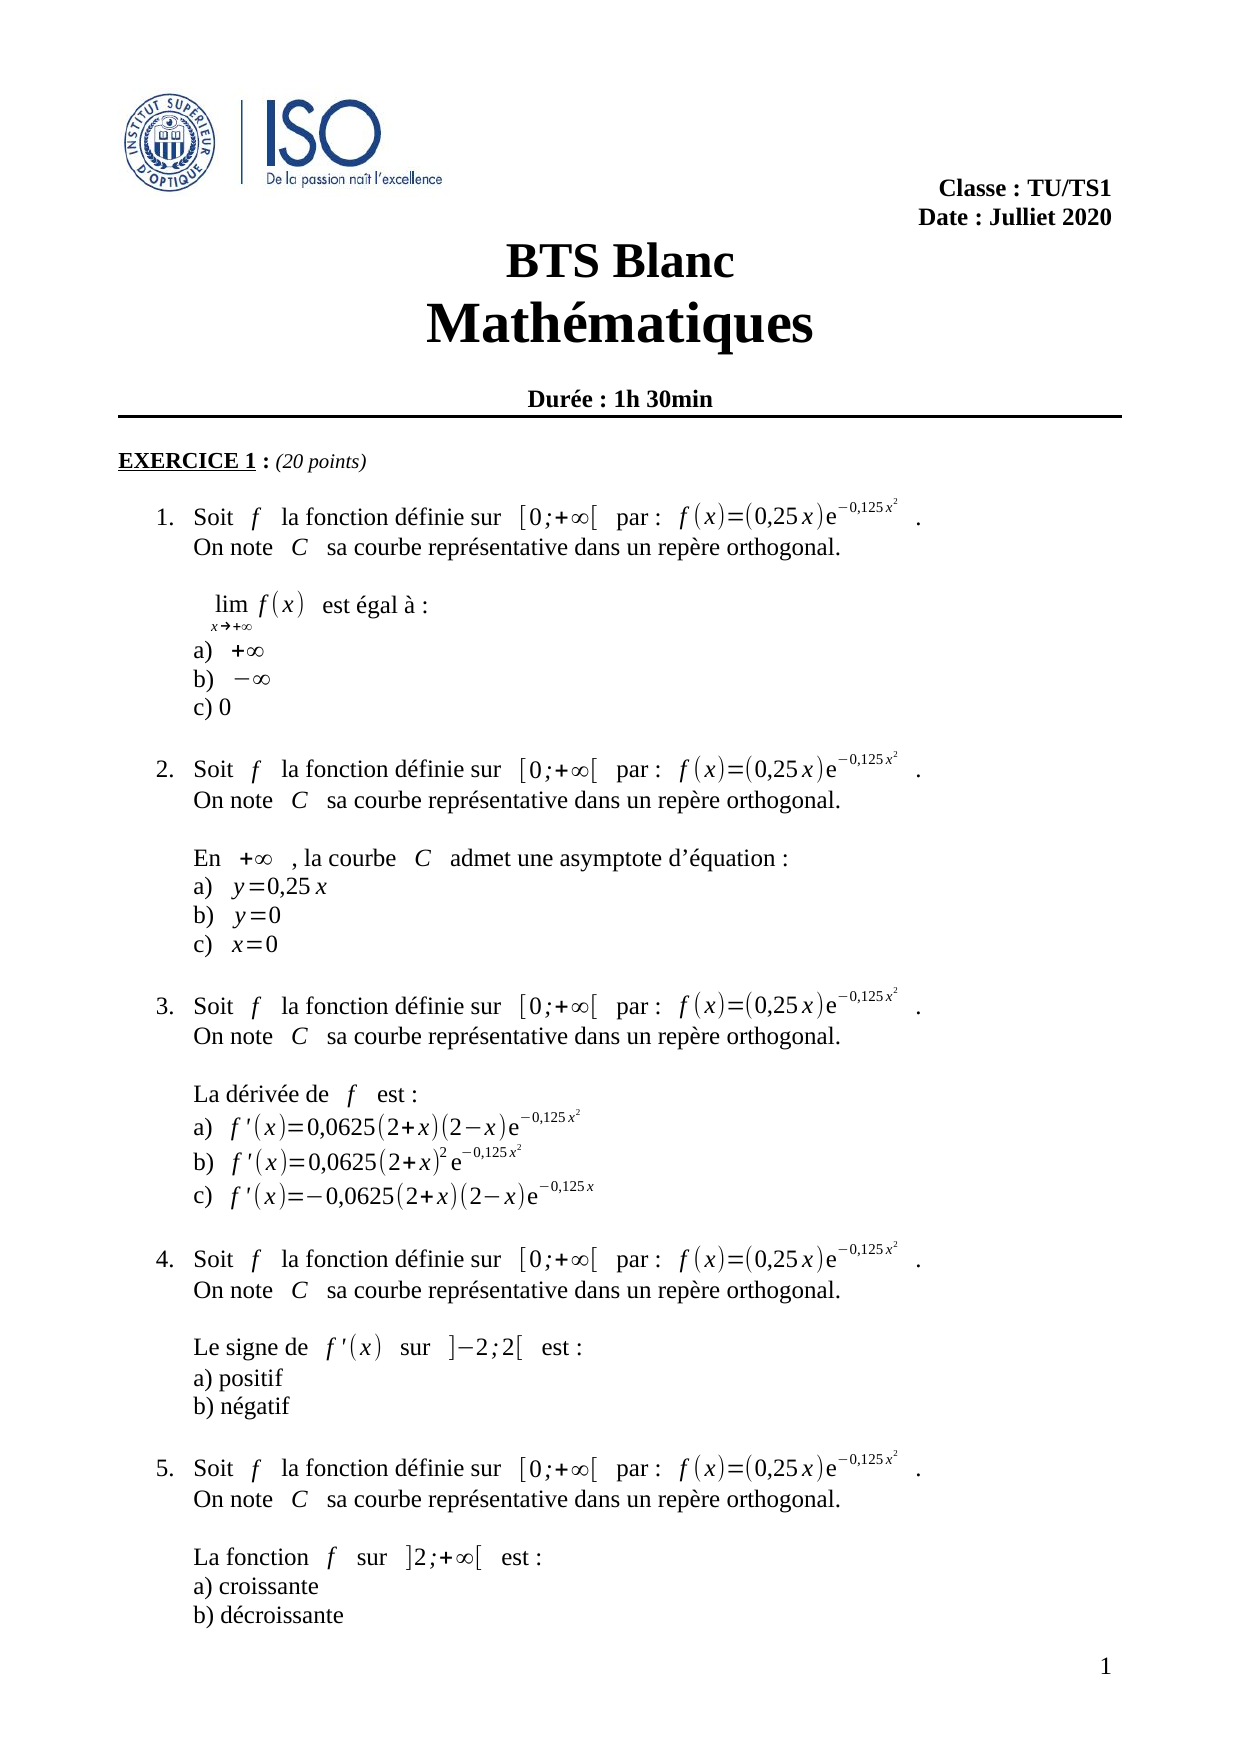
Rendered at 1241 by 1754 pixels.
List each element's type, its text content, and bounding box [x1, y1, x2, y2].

list Le signe desurest : [156, 1332, 1122, 1363]
list On notesa courbe représentative dans un repère orthogonal. [156, 1021, 1122, 1050]
list a) [156, 871, 1122, 900]
list La fonctionsurest : [156, 1542, 1122, 1571]
list a) positif [156, 1363, 1122, 1391]
text Durée : 1h 30min [118, 384, 1122, 415]
list Soitla fonction définie surpar :. [156, 986, 1122, 1021]
list a) [156, 635, 1122, 664]
text EXERCICE 1 : (20 points) [118, 447, 1122, 473]
list On notesa courbe représentative dans un repère orthogonal. [156, 532, 1122, 561]
list En, la courbeadmet une asymptote d’équation : [156, 843, 1122, 871]
list Soitla fonction définie surpar :. [156, 497, 1122, 532]
list Soitla fonction définie surpar :. [156, 750, 1122, 785]
list On notesa courbe représentative dans un repère orthogonal. [156, 1275, 1122, 1303]
list b) négatif [156, 1391, 1122, 1420]
list a) croissante [156, 1571, 1122, 1600]
list On notesa courbe représentative dans un repère orthogonal. [156, 1484, 1122, 1513]
list b) [156, 900, 1122, 929]
text Mathématiques [118, 288, 1122, 355]
list Soitla fonction définie surpar :. [156, 1449, 1122, 1484]
list b) [156, 664, 1122, 692]
list On notesa courbe représentative dans un repère orthogonal. [156, 785, 1122, 814]
list c) [156, 1178, 1122, 1211]
list a) [156, 1108, 1122, 1143]
list est égal à : [156, 590, 1122, 635]
text BTS Blanc [118, 231, 1122, 288]
picture [118, 88, 455, 197]
list La dérivée deest : [156, 1079, 1122, 1108]
list c) 0 [156, 692, 1122, 721]
list b) [156, 1143, 1122, 1178]
list Soitla fonction définie surpar :. [156, 1239, 1122, 1275]
list b) décroissante [156, 1600, 1122, 1628]
list c) [156, 929, 1122, 958]
